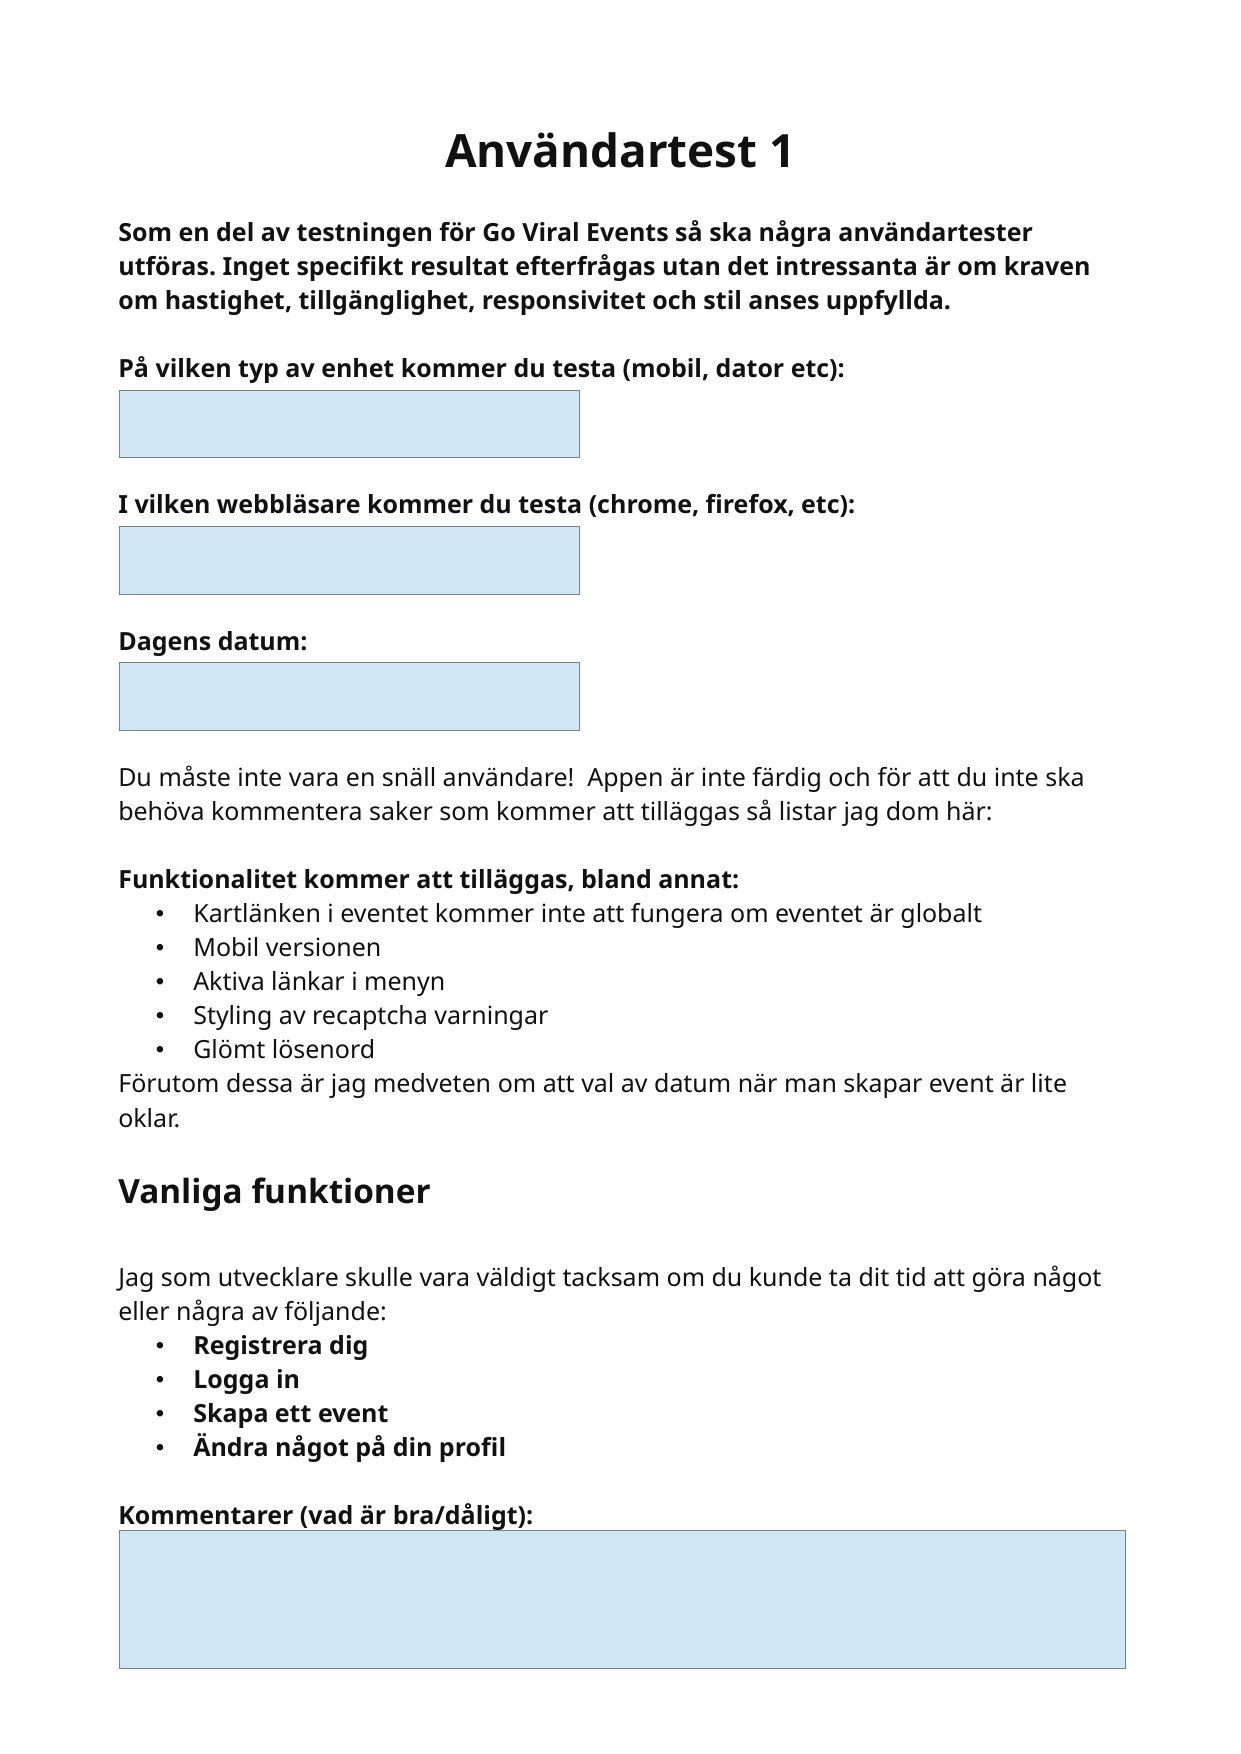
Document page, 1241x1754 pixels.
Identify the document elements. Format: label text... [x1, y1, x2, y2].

text På vilken typ av enhet kommer du testa (mobil, dator etc): [118, 351, 1122, 385]
text Dagens datum: [118, 623, 1122, 657]
list Ändra något på din profil [156, 1429, 1122, 1463]
text Vanliga funktioner [118, 1168, 1122, 1214]
text Som en del av testningen för Go Viral Events så ska några användartester utföras. Inget specifikt resultat efterfrågas utan det intressanta är om kraven om hastighet, tillgänglighet, responsivitet och stil anses uppfyllda. [118, 214, 1122, 317]
text Användartest 1 [118, 118, 1122, 181]
text Jag som utvecklare skulle vara väldigt tacksam om du kunde ta dit tid att göra något eller några av följande: [118, 1259, 1122, 1327]
list Styling av recaptcha varningar [156, 998, 1122, 1032]
text Kommentarer (vad är bra/dåligt): [118, 1498, 1122, 1532]
list Registrera dig [156, 1327, 1122, 1361]
list Kartlänken i eventet kommer inte att fungera om eventet är globalt [156, 896, 1122, 930]
text Du måste inte vara en snäll användare! Appen är inte färdig och för att du inte ska behöva kommentera saker som kommer att tilläggas så listar jag dom här: [118, 759, 1122, 828]
list Mobil versionen [156, 930, 1122, 964]
text Förutom dessa är jag medveten om att val av datum när man skapar event är lite oklar. [118, 1066, 1122, 1134]
list Aktiva länkar i menyn [156, 964, 1122, 998]
text I vilken webbläsare kommer du testa (chrome, firefox, etc): [118, 487, 1122, 521]
text Funktionalitet kommer att tilläggas, bland annat: [118, 862, 1122, 896]
list Logga in [156, 1361, 1122, 1395]
list Skapa ett event [156, 1395, 1122, 1429]
list Glömt lösenord [156, 1032, 1122, 1066]
